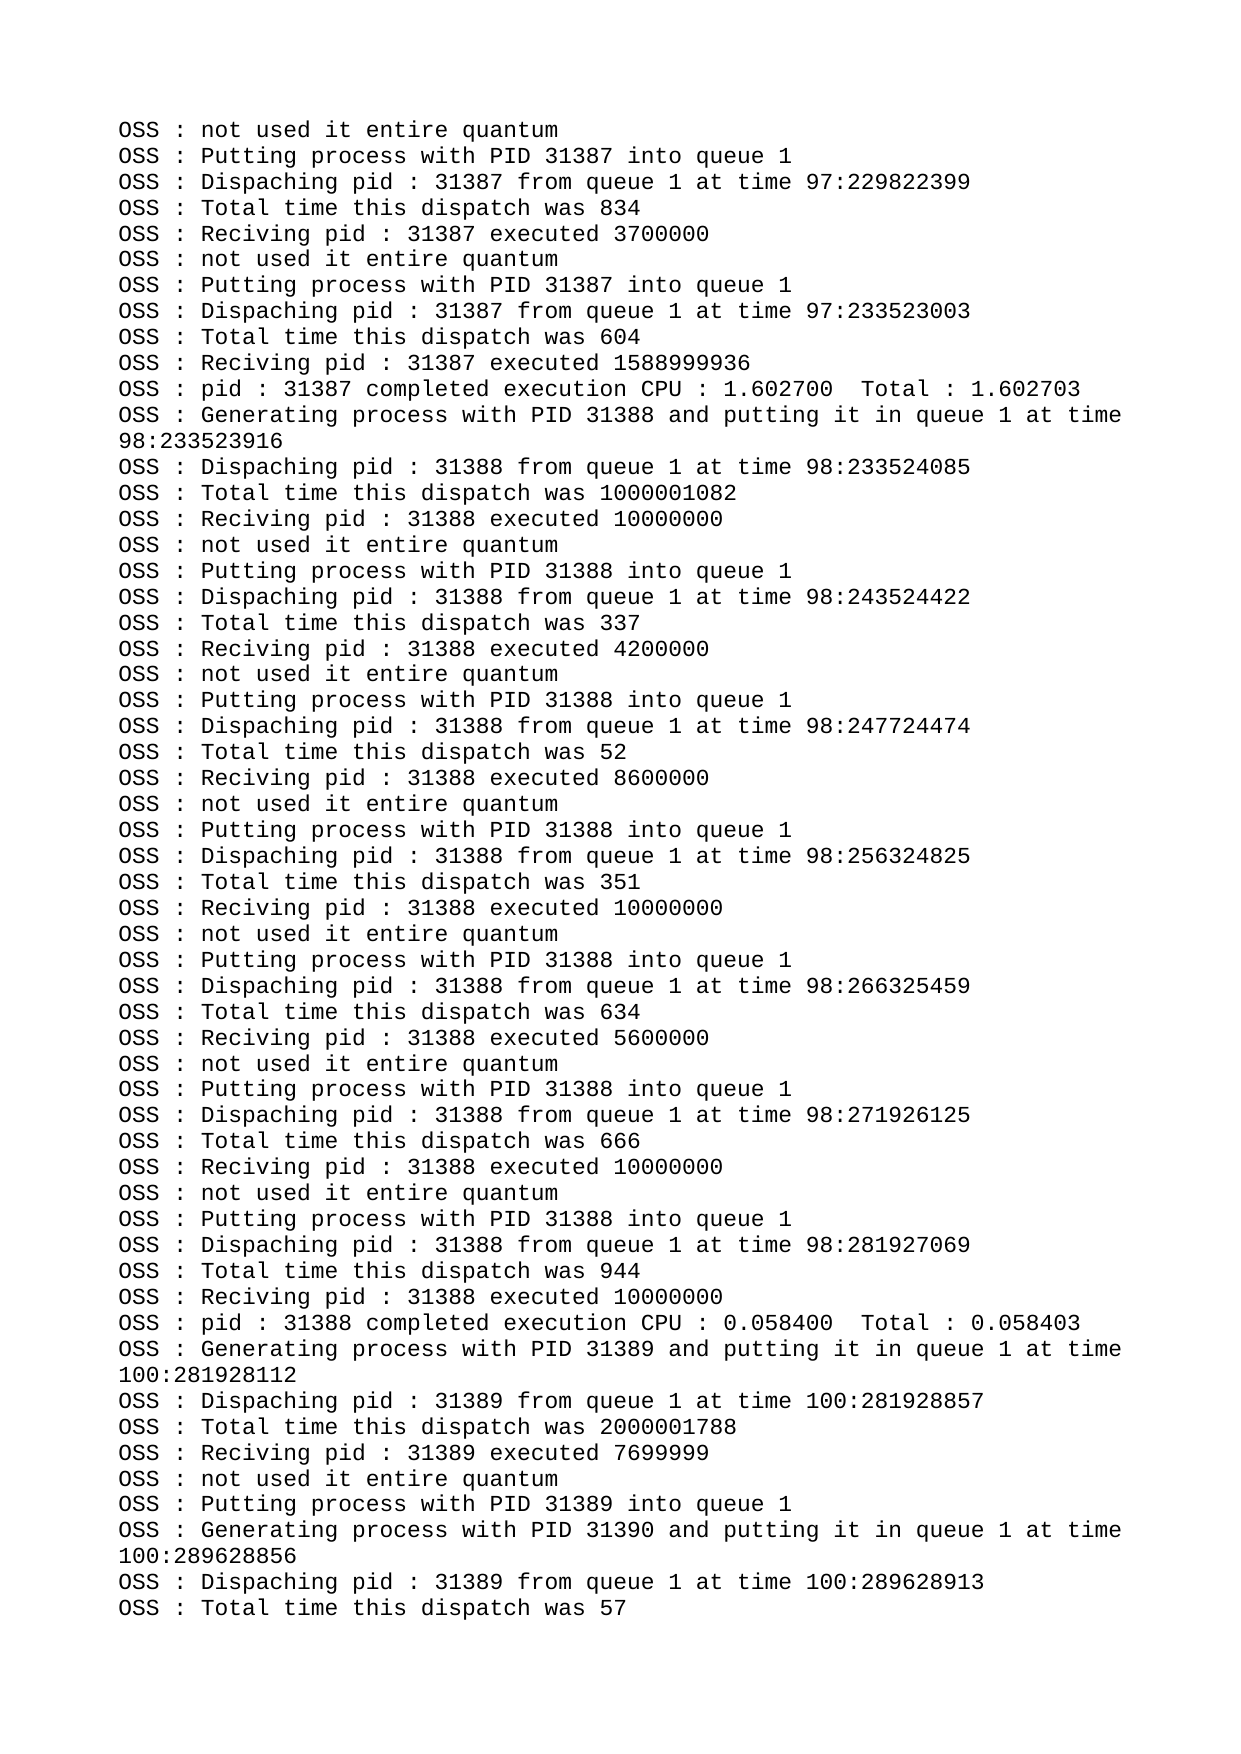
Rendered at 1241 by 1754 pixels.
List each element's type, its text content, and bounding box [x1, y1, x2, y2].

text OSS : Dispaching pid : 31387 from queue 1 at time 97:229822399 [118, 170, 1122, 196]
text OSS : Total time this dispatch was 2000001788 [118, 1415, 1122, 1441]
text OSS : Dispaching pid : 31388 from queue 1 at time 98:271926125 [118, 1104, 1122, 1130]
text OSS : Putting process with PID 31388 into queue 1 [118, 1207, 1122, 1233]
text OSS : Reciving pid : 31389 executed 7699999 [118, 1441, 1122, 1467]
text OSS : Reciving pid : 31387 executed 1588999936 [118, 352, 1122, 377]
text OSS : Generating process with PID 31388 and putting it in queue 1 at time 98:233523916 [118, 403, 1122, 455]
text OSS : Dispaching pid : 31388 from queue 1 at time 98:266325459 [118, 974, 1122, 1000]
text OSS : Putting process with PID 31388 into queue 1 [118, 948, 1122, 974]
text OSS : Putting process with PID 31388 into queue 1 [118, 1078, 1122, 1104]
text OSS : Total time this dispatch was 1000001082 [118, 481, 1122, 507]
text OSS : Total time this dispatch was 57 [118, 1597, 1122, 1622]
text OSS : Dispaching pid : 31388 from queue 1 at time 98:247724474 [118, 715, 1122, 741]
text OSS : Total time this dispatch was 666 [118, 1130, 1122, 1156]
text OSS : Reciving pid : 31388 executed 8600000 [118, 767, 1122, 792]
text OSS : Total time this dispatch was 351 [118, 870, 1122, 896]
text OSS : not used it entire quantum [118, 663, 1122, 689]
text OSS : Total time this dispatch was 944 [118, 1259, 1122, 1285]
text OSS : Dispaching pid : 31388 from queue 1 at time 98:256324825 [118, 844, 1122, 870]
text OSS : Dispaching pid : 31388 from queue 1 at time 98:243524422 [118, 585, 1122, 611]
text OSS : Dispaching pid : 31388 from queue 1 at time 98:233524085 [118, 455, 1122, 481]
text OSS : Reciving pid : 31388 executed 5600000 [118, 1026, 1122, 1052]
text OSS : not used it entire quantum [118, 792, 1122, 818]
text OSS : Dispaching pid : 31389 from queue 1 at time 100:281928857 [118, 1389, 1122, 1415]
text OSS : not used it entire quantum [118, 1182, 1122, 1207]
text OSS : Putting process with PID 31388 into queue 1 [118, 559, 1122, 585]
text OSS : pid : 31387 completed execution CPU : 1.602700 Total : 1.602703 [118, 377, 1122, 403]
text OSS : Generating process with PID 31389 and putting it in queue 1 at time 100:281928112 [118, 1337, 1122, 1389]
text OSS : Dispaching pid : 31387 from queue 1 at time 97:233523003 [118, 300, 1122, 326]
text OSS : not used it entire quantum [118, 1467, 1122, 1493]
text OSS : Dispaching pid : 31389 from queue 1 at time 100:289628913 [118, 1571, 1122, 1597]
text OSS : Putting process with PID 31388 into queue 1 [118, 818, 1122, 844]
text OSS : Total time this dispatch was 604 [118, 326, 1122, 352]
text OSS : Reciving pid : 31388 executed 10000000 [118, 1285, 1122, 1311]
text OSS : Total time this dispatch was 52 [118, 741, 1122, 767]
text OSS : not used it entire quantum [118, 922, 1122, 948]
text OSS : Total time this dispatch was 337 [118, 611, 1122, 637]
text OSS : not used it entire quantum [118, 248, 1122, 274]
text OSS : not used it entire quantum [118, 118, 1122, 144]
text OSS : Putting process with PID 31387 into queue 1 [118, 144, 1122, 170]
text OSS : Reciving pid : 31388 executed 10000000 [118, 1156, 1122, 1182]
text OSS : Putting process with PID 31389 into queue 1 [118, 1493, 1122, 1519]
text OSS : not used it entire quantum [118, 1052, 1122, 1078]
text OSS : Total time this dispatch was 834 [118, 196, 1122, 222]
text OSS : Reciving pid : 31387 executed 3700000 [118, 222, 1122, 248]
text OSS : Putting process with PID 31387 into queue 1 [118, 274, 1122, 300]
text OSS : Reciving pid : 31388 executed 10000000 [118, 507, 1122, 533]
text OSS : Generating process with PID 31390 and putting it in queue 1 at time 100:289628856 [118, 1519, 1122, 1571]
text OSS : Dispaching pid : 31388 from queue 1 at time 98:281927069 [118, 1233, 1122, 1259]
text OSS : Reciving pid : 31388 executed 4200000 [118, 637, 1122, 663]
text OSS : pid : 31388 completed execution CPU : 0.058400 Total : 0.058403 [118, 1311, 1122, 1337]
text OSS : not used it entire quantum [118, 533, 1122, 559]
text OSS : Total time this dispatch was 634 [118, 1000, 1122, 1026]
text OSS : Reciving pid : 31388 executed 10000000 [118, 896, 1122, 922]
text OSS : Putting process with PID 31388 into queue 1 [118, 689, 1122, 715]
